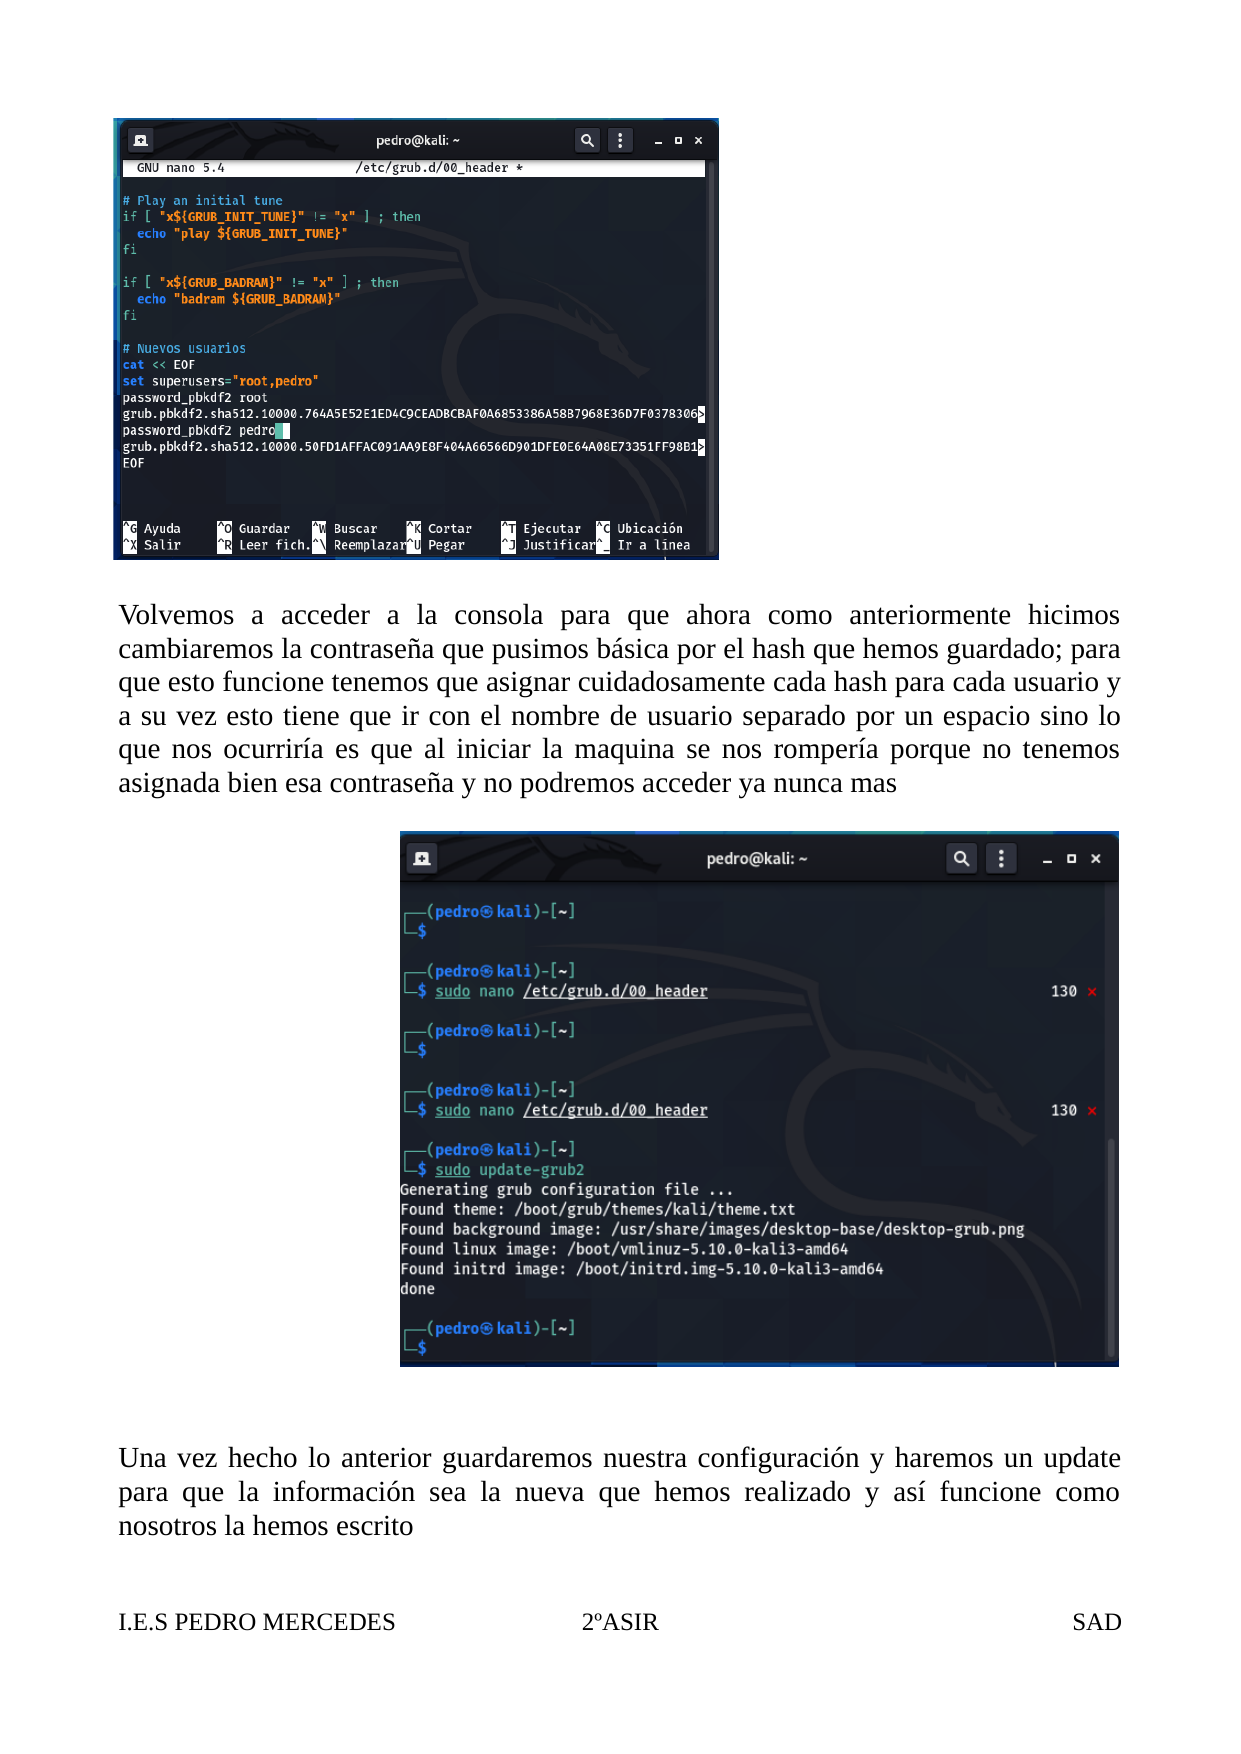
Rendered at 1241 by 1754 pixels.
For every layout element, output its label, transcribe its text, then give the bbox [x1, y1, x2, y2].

text Una vez hecho lo anterior guardaremos nuestra configuración y haremos un update para que la información sea la nueva que hemos realizado y así funcione como nosotros la hemos escrito [118, 1441, 1122, 1541]
picture [113, 118, 719, 560]
text Volvemos a acceder a la consola para que ahora como anteriormente hicimos cambiaremos la contraseña que pusimos básica por el hash que hemos guardado; para que esto funcione tenemos que asignar cuidadosamente cada hash para cada usuario y a su vez esto tiene que ir con el nombre de usuario separado por un espacio sino lo que nos ocurriría es que al iniciar la maquina se nos rompería porque no tenemos asignada bien esa contraseña y no podremos acceder ya nunca mas [118, 597, 1122, 798]
picture [400, 831, 1119, 1367]
